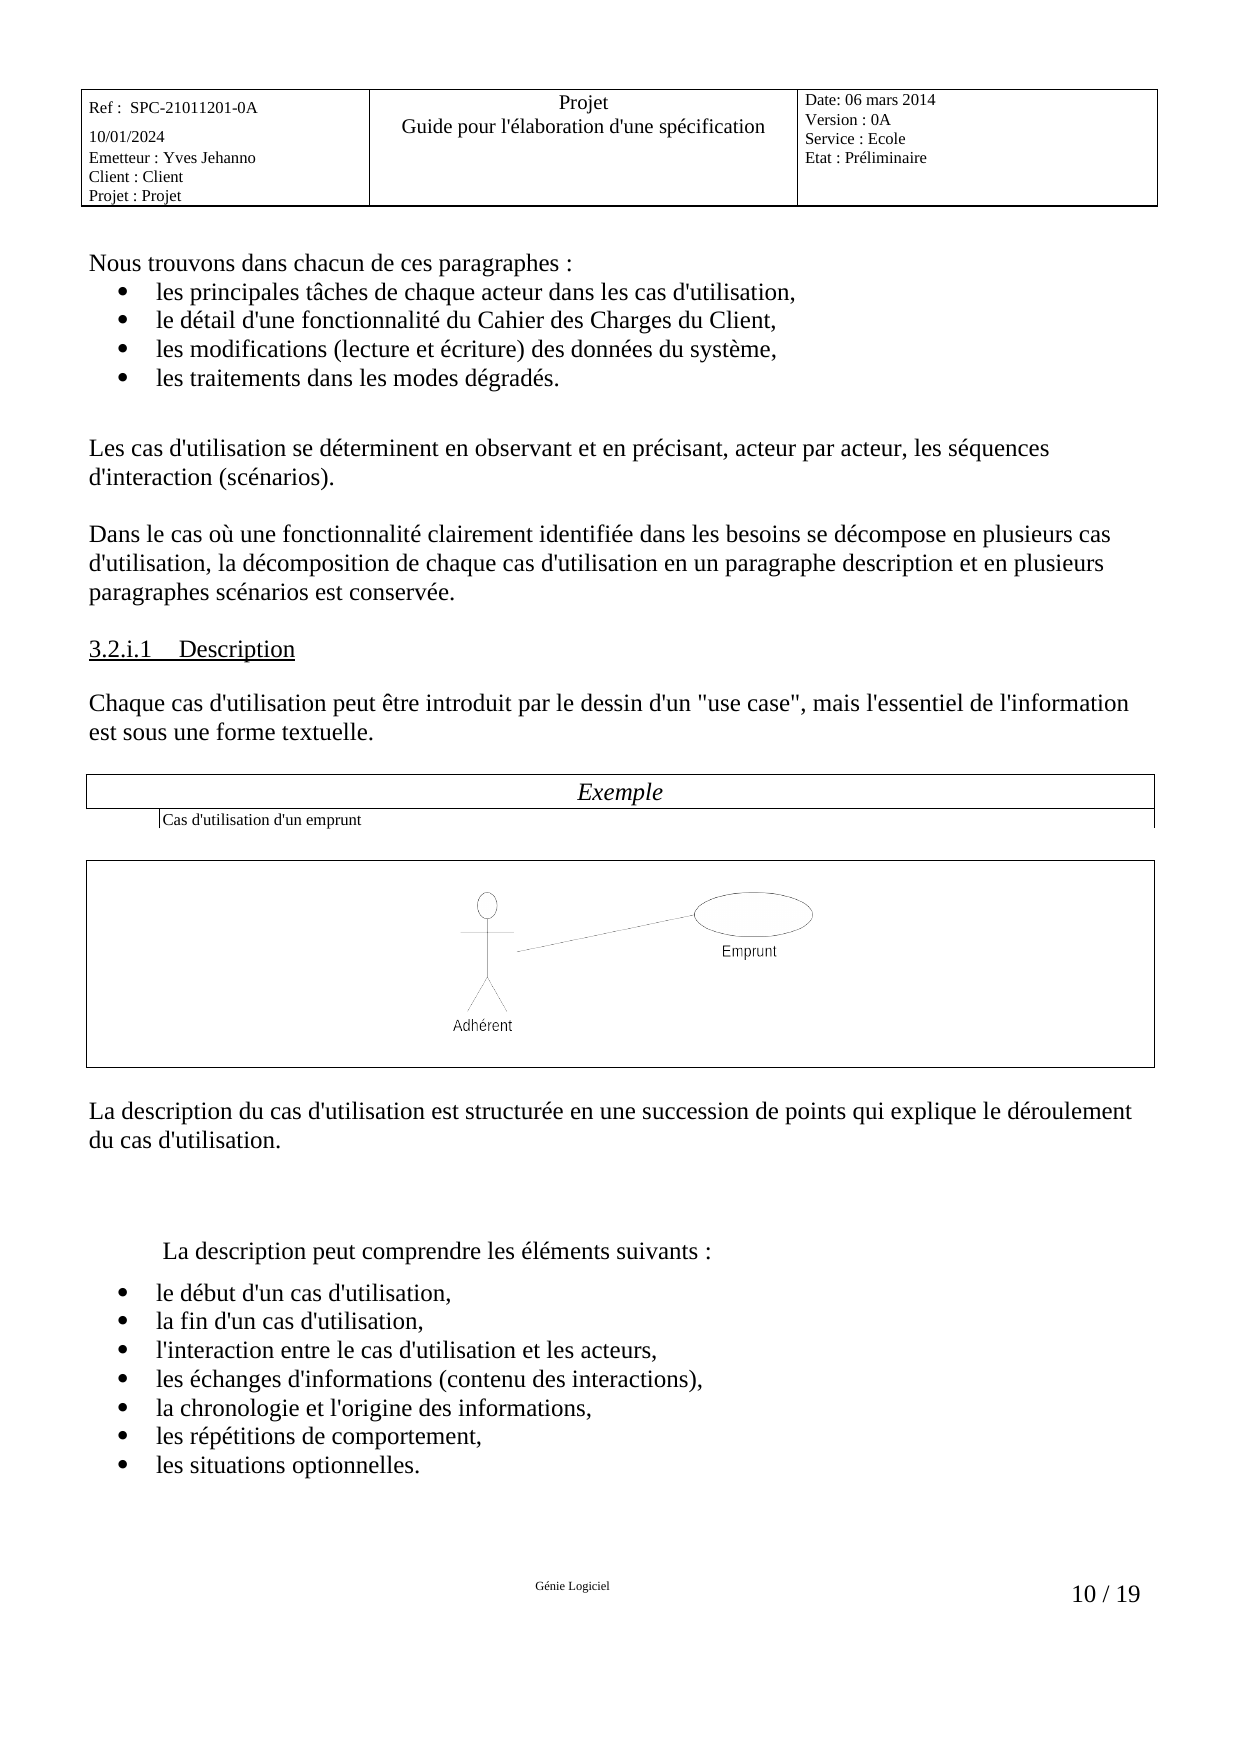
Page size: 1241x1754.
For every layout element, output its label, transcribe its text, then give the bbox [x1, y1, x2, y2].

list les répétitions de comportement, [118, 1421, 1152, 1450]
list les situations optionnelles. [118, 1450, 1152, 1479]
text La description peut comprendre les éléments suivants : [162, 1236, 1152, 1265]
list les principales tâches de chaque acteur dans les cas d'utilisation, [118, 277, 1152, 306]
list les traitements dans les modes dégradés. [118, 363, 1152, 392]
list la fin d'un cas d'utilisation, [118, 1306, 1152, 1335]
list le détail d'une fonctionnalité du Cahier des Charges du Client, [118, 306, 1152, 334]
text Les cas d'utilisation se déterminent en observant et en précisant, acteur par acteur, les séquences d'interaction (scénarios). [89, 433, 1152, 491]
text 3.2.i.1 Description [89, 634, 1152, 663]
list les modifications (lecture et écriture) des données du système, [118, 334, 1152, 363]
text Chaque cas d'utilisation peut être introduit par le dessin d'un "use case", mais l'essentiel de l'information est sous une forme textuelle. [89, 688, 1152, 746]
text Nous trouvons dans chacun de ces paragraphes : [89, 248, 1152, 277]
list les échanges d'informations (contenu des interactions), [118, 1364, 1152, 1393]
text Cas d'utilisation d'un emprunt [160, 809, 1154, 828]
text La description du cas d'utilisation est structurée en une succession de points qui explique le déroulement du cas d'utilisation. [89, 1096, 1152, 1154]
list le début d'un cas d'utilisation, [118, 1278, 1152, 1306]
text Dans le cas où une fonctionnalité clairement identifiée dans les besoins se décompose en plusieurs cas d'utilisation, la décomposition de chaque cas d'utilisation en un paragraphe description et en plusieurs paragraphes scénarios est conservée. [89, 519, 1152, 606]
text Exemple [87, 775, 1154, 808]
list la chronologie et l'origine des informations, [118, 1393, 1152, 1421]
list l'interaction entre le cas d'utilisation et les acteurs, [118, 1335, 1152, 1364]
